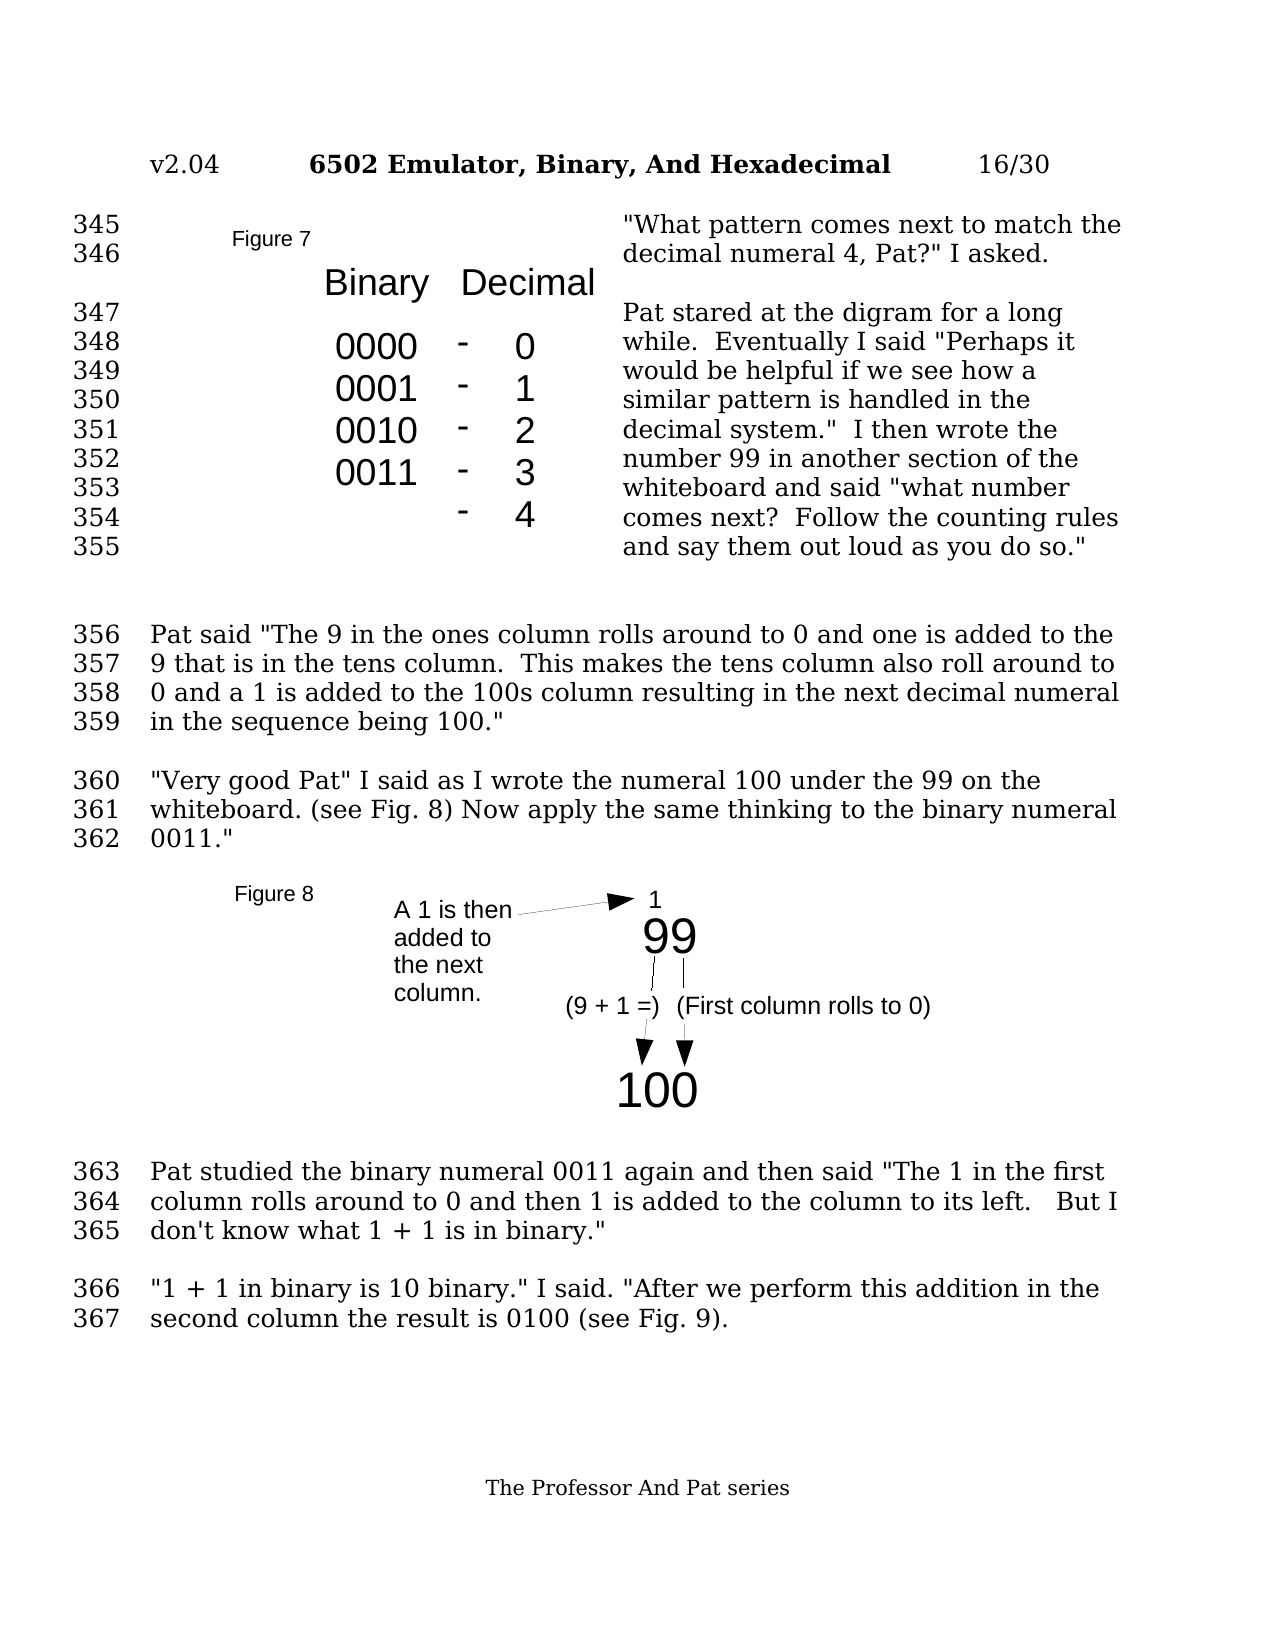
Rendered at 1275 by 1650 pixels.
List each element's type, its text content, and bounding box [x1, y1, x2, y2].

text Pat said "The 9 in the ones column rolls around to 0 and one is added to the 9 that is in the tens column. This makes the tens column also roll around to 0 and a 1 is added to the 100s column resulting in the next decimal numeral in the sequence being 100." [150, 620, 1125, 737]
text Pat studied the binary numeral 0011 again and then said "The 1 in the first column rolls around to 0 and then 1 is added to the column to its left. But I don't know what 1 + 1 is in binary." [150, 1157, 1125, 1245]
text "1 + 1 in binary is 10 binary." I said. "After we perform this addition in the second column the result is 0100 (see Fig. 9). [150, 1274, 1125, 1333]
text Pat stared at the digram for a long while. Eventually I said "Perhaps it would be helpful if we see how a similar pattern is handled in the decimal system." I then wrote the number 99 in another section of the whiteboard and said "what number comes next? Follow the counting rules and say them out loud as you do so." [150, 298, 1125, 561]
text "Very good Pat" I said as I wrote the numeral 100 under the 99 on the whiteboard. (see Fig. 8) Now apply the same thinking to the binary numeral 0011." [150, 766, 1125, 854]
text "What pattern comes next to match the decimal numeral 4, Pat?" I asked. [150, 210, 1125, 268]
